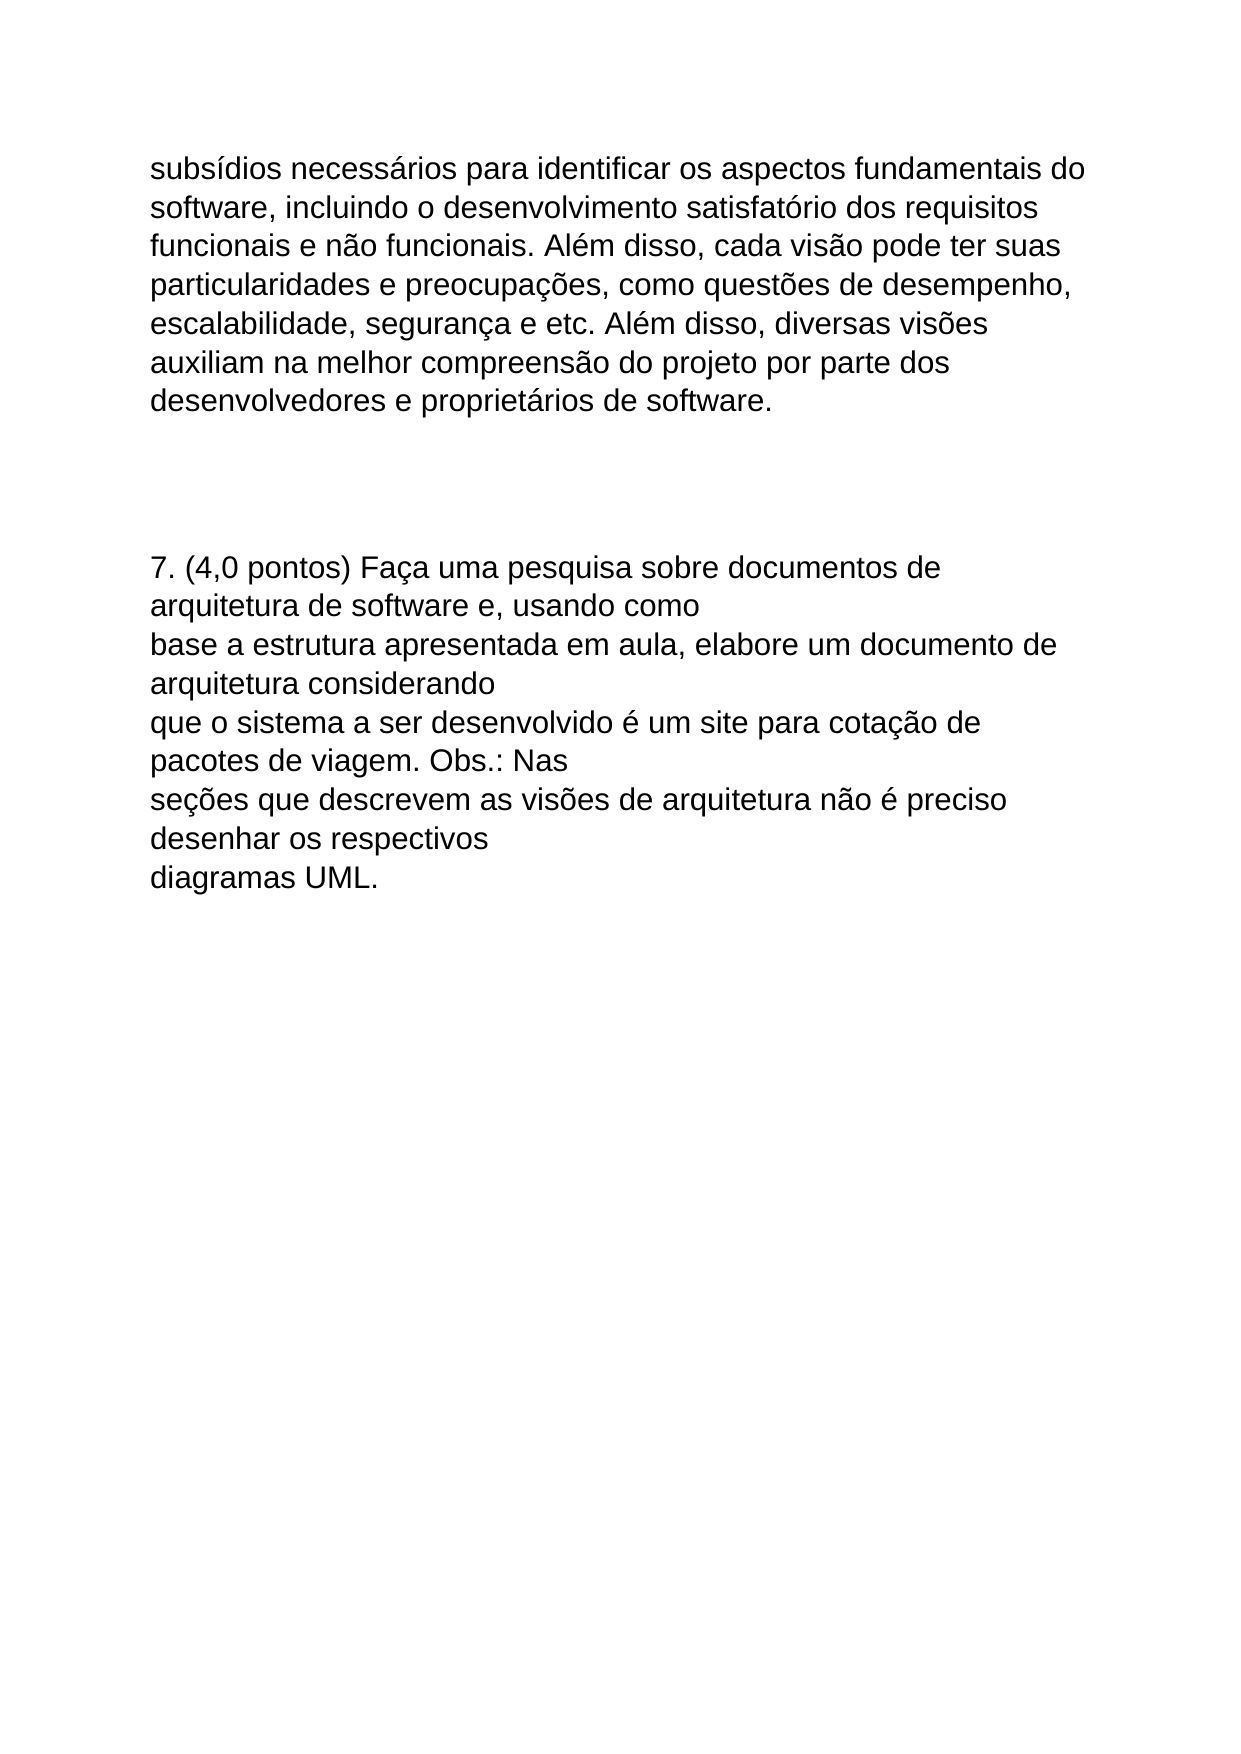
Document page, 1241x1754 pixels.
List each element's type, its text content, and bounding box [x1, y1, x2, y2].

text 7. (4,0 pontos) Faça uma pesquisa sobre documentos de arquitetura de software e, usando como base a estrutura apresentada em aula, elabore um documento de arquitetura considerando que o sistema a ser desenvolvido é um site para cotação de pacotes de viagem. Obs.: Nas seções que descrevem as visões de arquitetura não é preciso desenhar os respectivos diagramas UML. [150, 549, 1090, 895]
text subsídios necessários para identificar os aspectos fundamentais do software, incluindo o desenvolvimento satisfatório dos requisitos funcionais e não funcionais. Além disso, cada visão pode ter suas particularidades e preocupações, como questões de desempenho, escalabilidade, segurança e etc. Além disso, diversas visões auxiliam na melhor compreensão do projeto por parte dos desenvolvedores e proprietários de software. [150, 150, 1090, 418]
